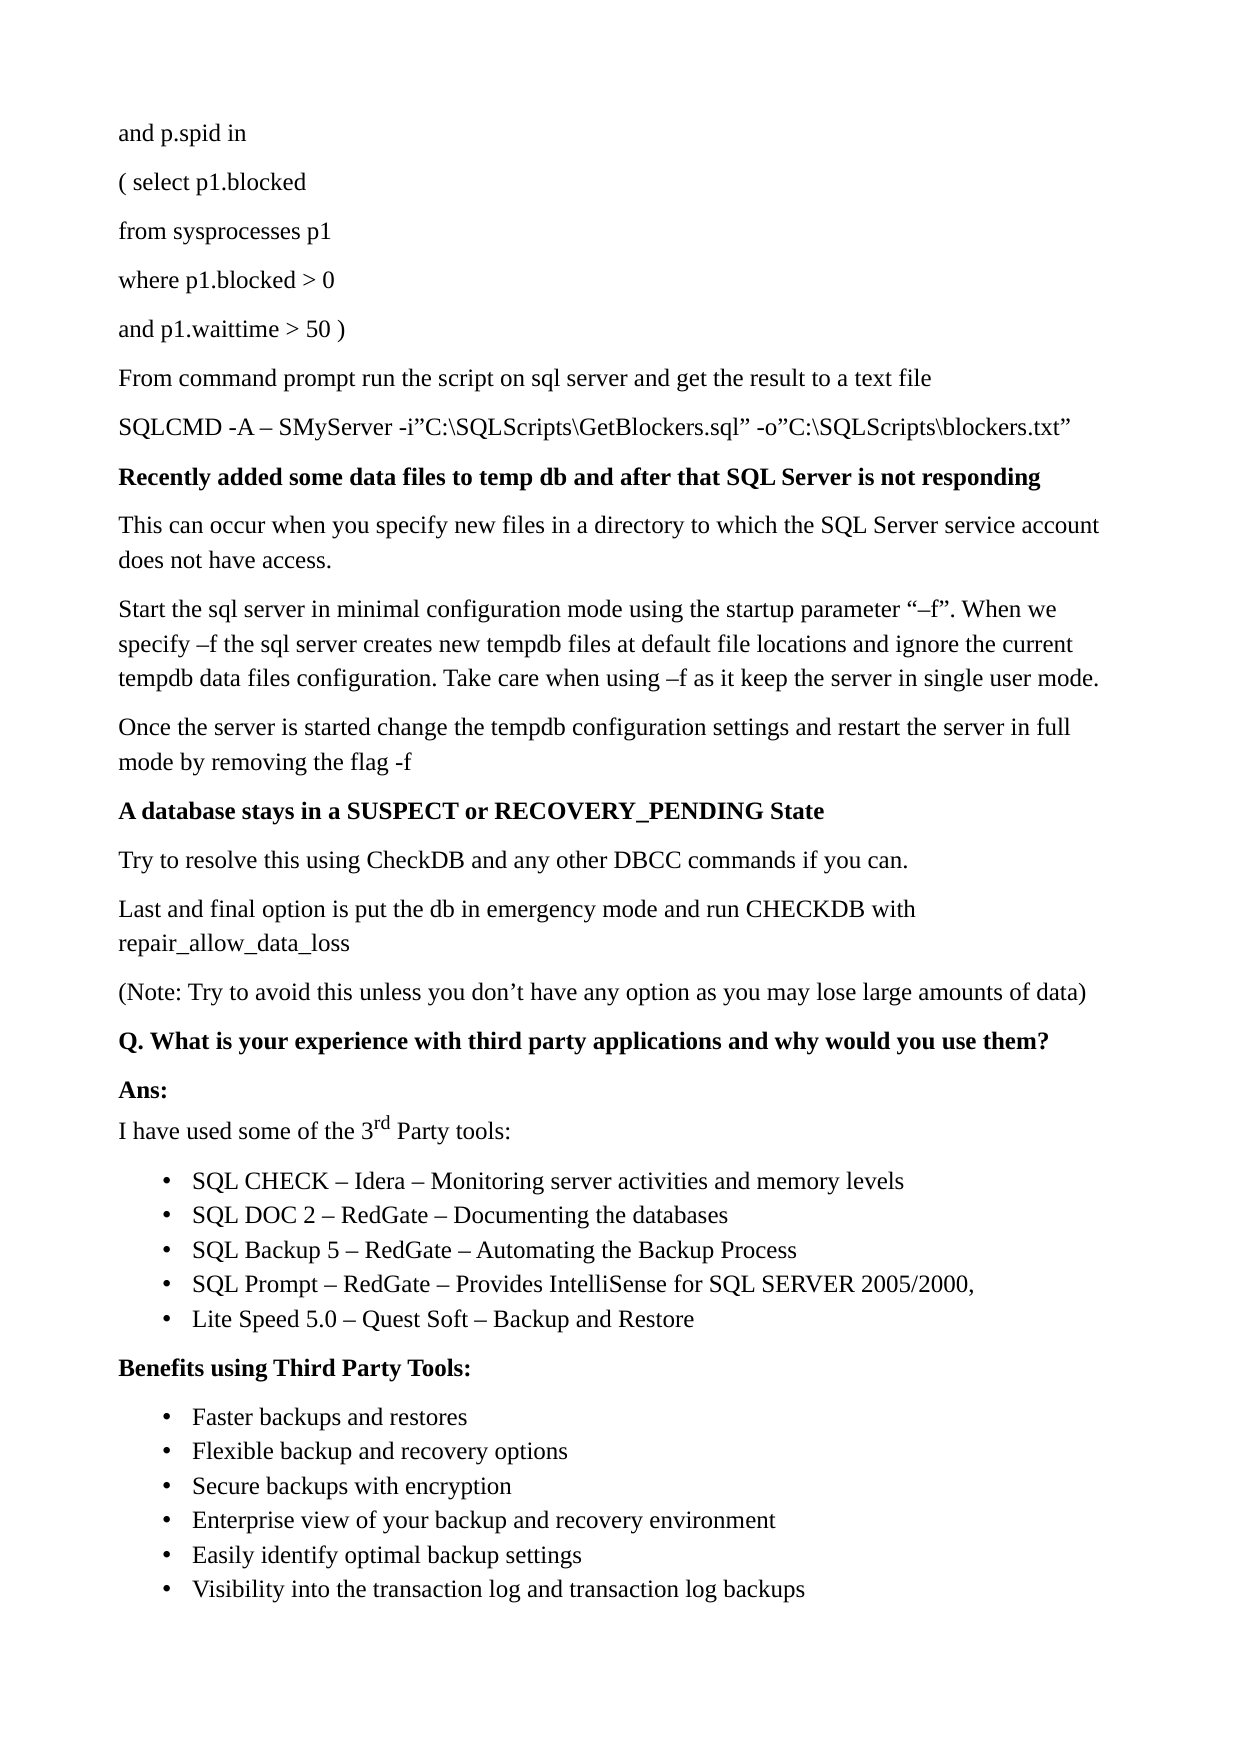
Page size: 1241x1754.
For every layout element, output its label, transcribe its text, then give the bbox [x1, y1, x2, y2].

list SQL DOC 2 – RedGate – Documenting the databases [162, 1200, 1122, 1229]
text Ans: I have used some of the 3rd Party tools: [118, 1076, 1122, 1144]
list Enterprise view of your backup and recovery environment [162, 1505, 1122, 1534]
list SQL CHECK – Idera – Monitoring server activities and memory levels [162, 1166, 1122, 1194]
text and p1.waittime > 50 ) [118, 314, 1122, 343]
text and p.spid in [118, 118, 1122, 147]
text where p1.blocked > 0 [118, 265, 1122, 294]
text Start the sql server in minimal configuration mode using the startup parameter “–f”. When we specify –f the sql server creates new tempdb files at default file locations and ignore the current tempdb data files configuration. Take care when using –f as it keep the server in single user mode. [118, 594, 1122, 692]
text from sysprocesses p1 [118, 216, 1122, 245]
list Faster backups and restores [162, 1402, 1122, 1431]
text Recently added some data files to temp db and after that SQL Server is not responding [118, 462, 1122, 490]
text Try to resolve this using CheckDB and any other DBCC commands if you can. [118, 845, 1122, 873]
text A database stays in a SUSPECT or RECOVERY_PENDING State [118, 796, 1122, 824]
list SQL Backup 5 – RedGate – Automating the Backup Process [162, 1235, 1122, 1263]
list Easily identify optimal backup settings [162, 1540, 1122, 1568]
text (Note: Try to avoid this unless you don’t have any option as you may lose large amounts of data) [118, 977, 1122, 1006]
list Lite Speed 5.0 – Quest Soft – Backup and Restore [162, 1304, 1122, 1332]
text Once the server is started change the tempdb configuration settings and restart the server in full mode by removing the flag -f [118, 712, 1122, 775]
list Visibility into the transaction log and transaction log backups [162, 1574, 1122, 1603]
text ( select p1.blocked [118, 167, 1122, 196]
text This can occur when you specify new files in a directory to which the SQL Server service account does not have access. [118, 511, 1122, 574]
text Q. What is your experience with third party applications and why would you use them? [118, 1026, 1122, 1055]
list SQL Prompt – RedGate – Provides IntelliSense for SQL SERVER 2005/2000, [162, 1269, 1122, 1298]
text Last and final option is put the db in emergency mode and run CHECKDB with repair_allow_data_loss [118, 894, 1122, 957]
list Flexible backup and recovery options [162, 1436, 1122, 1465]
text Benefits using Third Party Tools: [118, 1353, 1122, 1381]
text SQLCMD -A – SMyServer -i”C:\SQLScripts\GetBlockers.sql” -o”C:\SQLScripts\blockers.txt” [118, 412, 1122, 441]
text From command prompt run the script on sql server and get the result to a text file [118, 363, 1122, 392]
list Secure backups with encryption [162, 1471, 1122, 1499]
